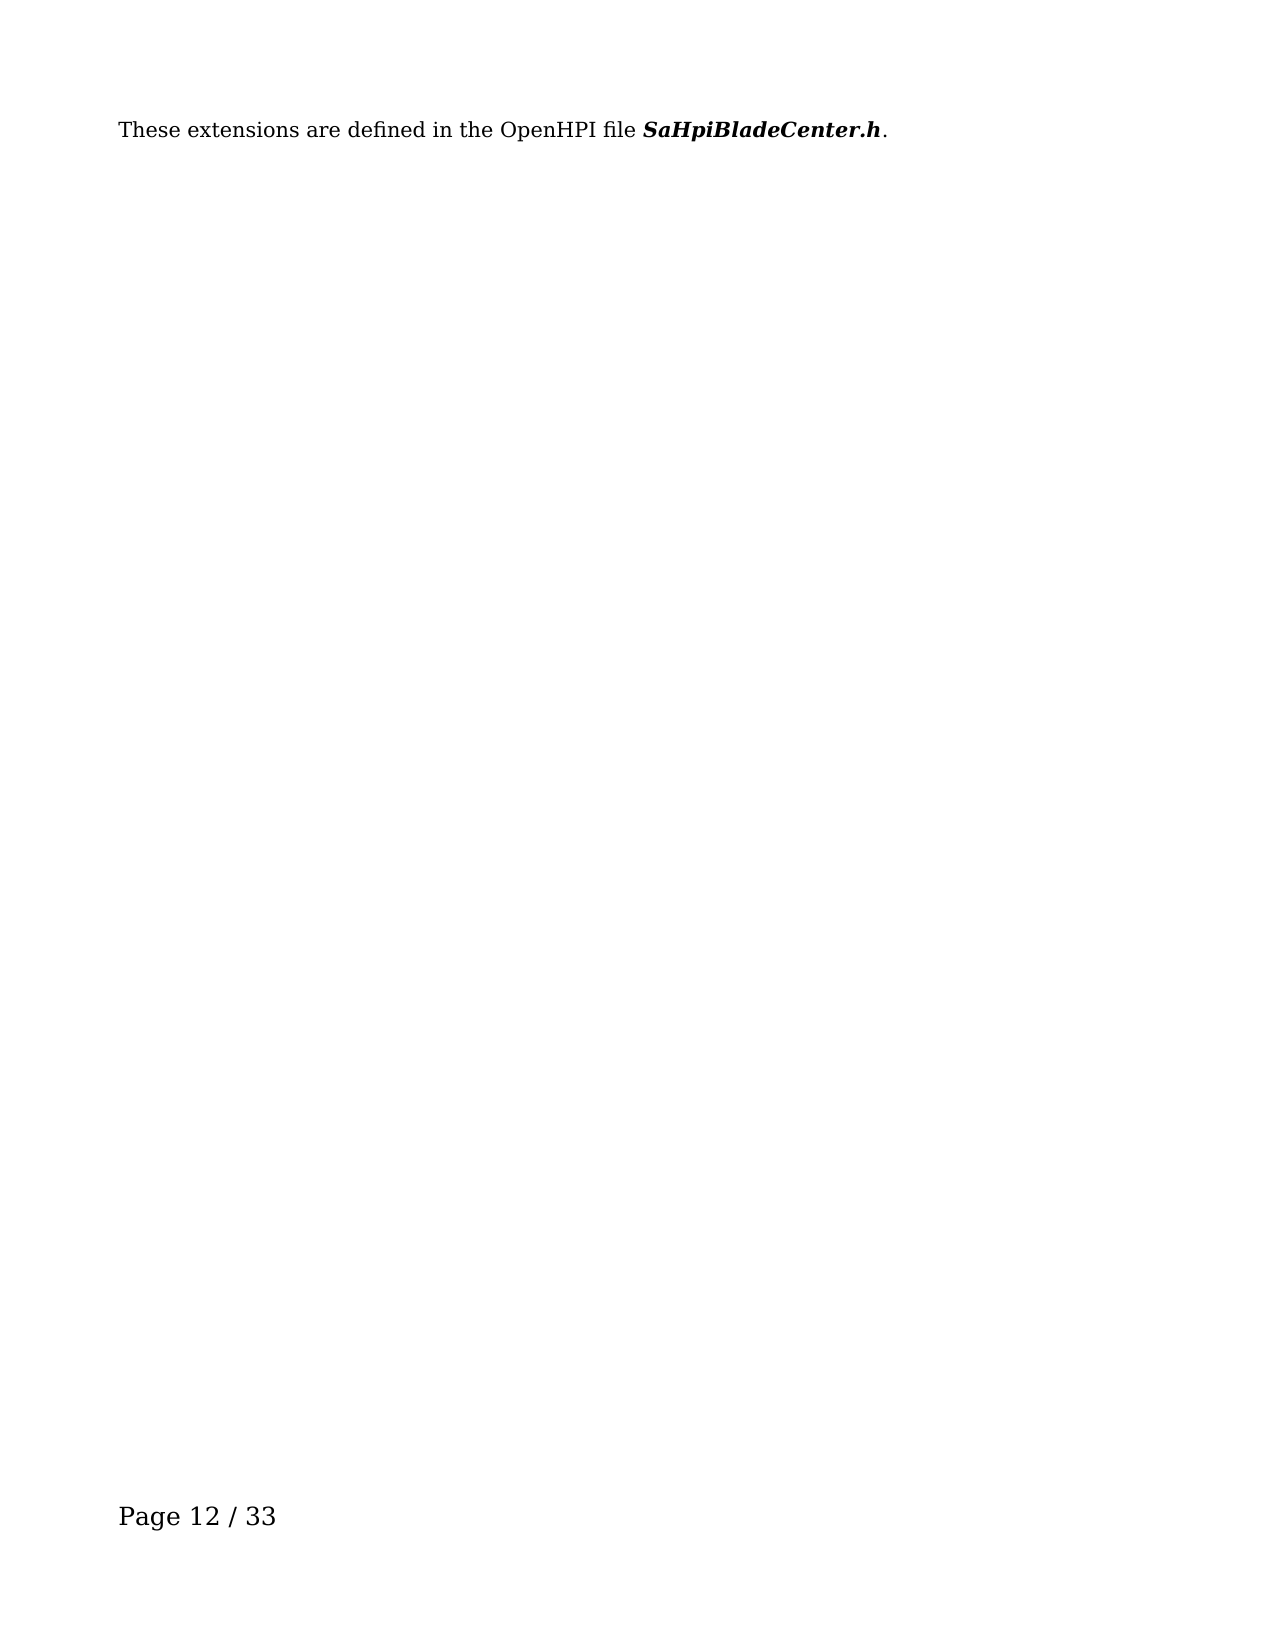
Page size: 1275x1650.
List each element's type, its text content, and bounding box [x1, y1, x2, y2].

text These extensions are defined in the OpenHPI file SaHpiBladeCenter.h. [118, 118, 1157, 143]
